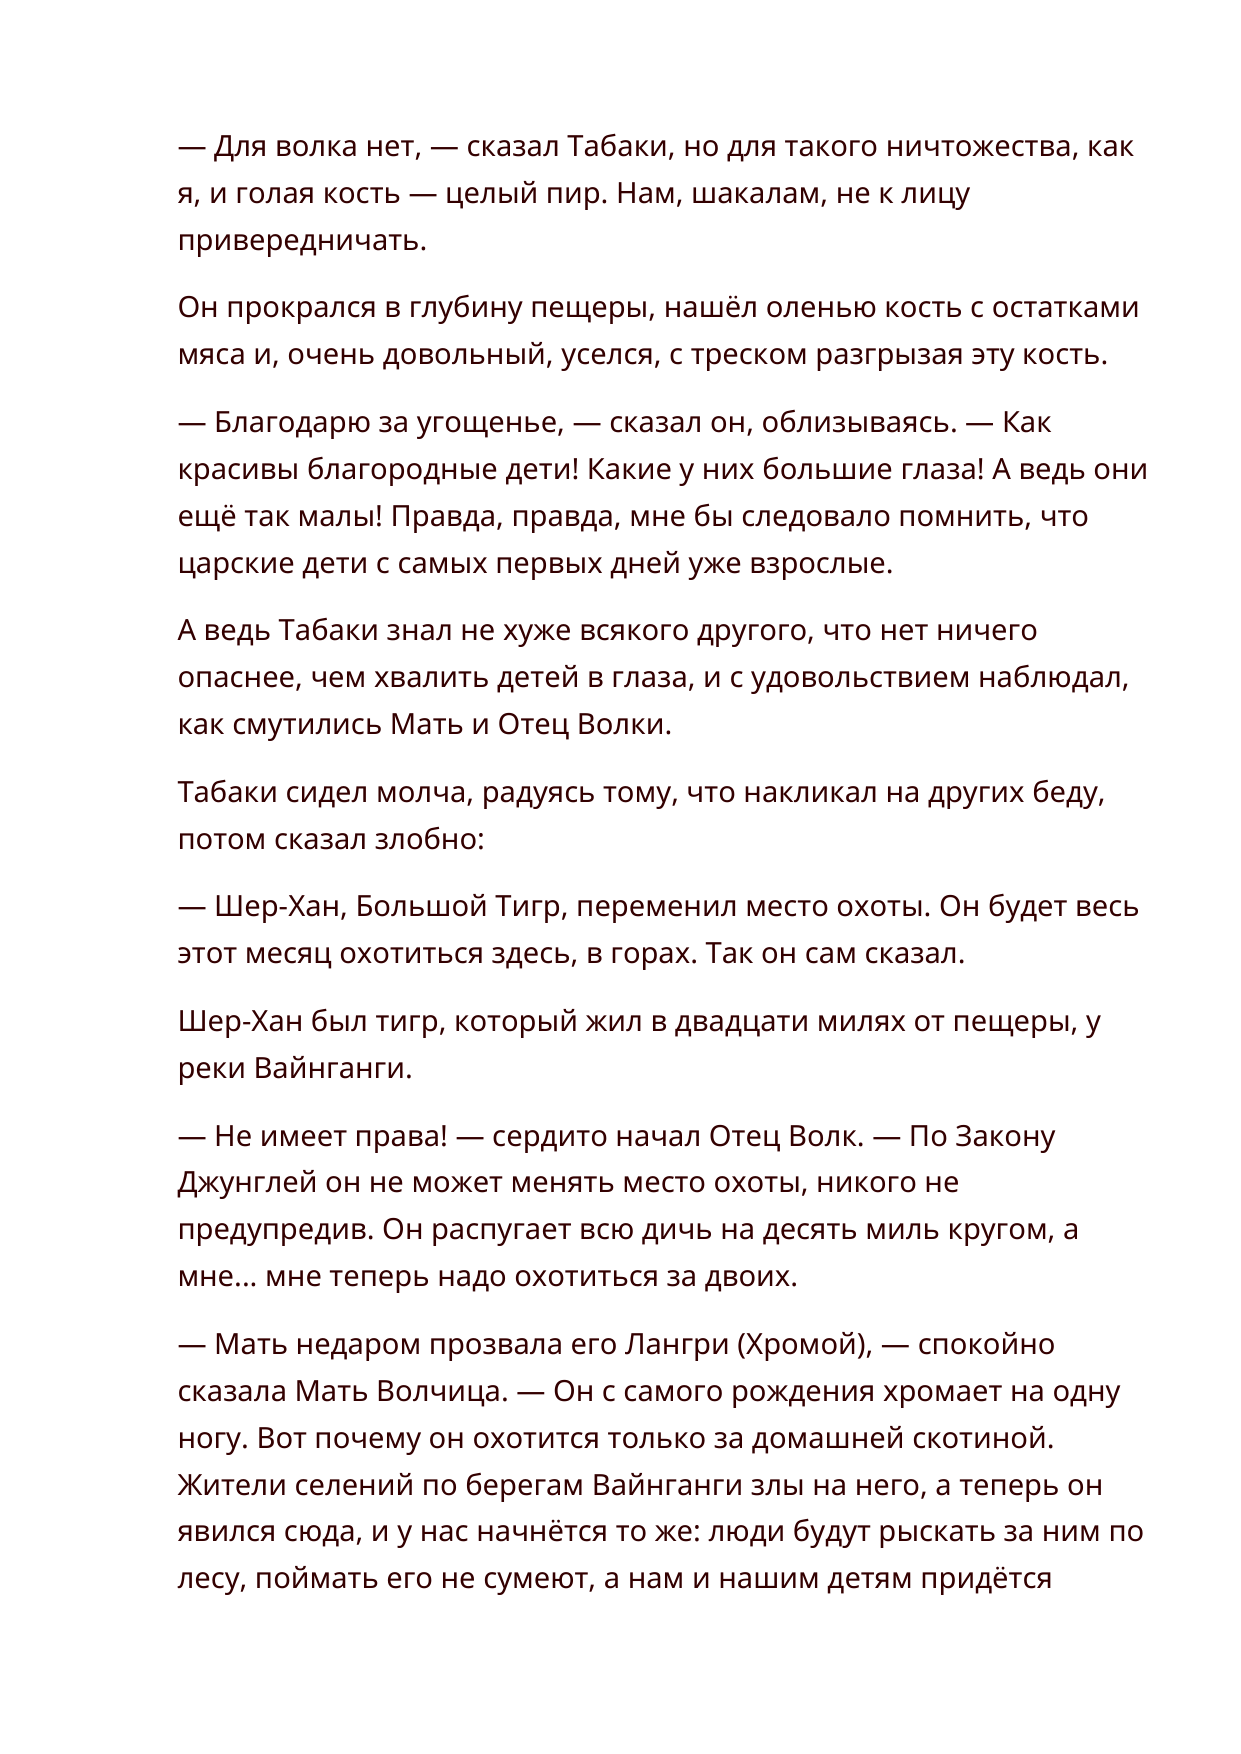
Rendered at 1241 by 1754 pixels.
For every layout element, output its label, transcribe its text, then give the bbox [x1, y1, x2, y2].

text Он прокрался в глубину пещеры, нашёл оленью кость с остатками мяса и, очень довольный, уселся, с треском разгрызая эту кость. [177, 279, 1152, 373]
text А ведь Табаки знал не хуже всякого другого, что нет ничего опаснее, чем хвалить детей в глаза, и с удовольствием наблюдал, как смутились Мать и Отец Волки. [177, 602, 1152, 743]
text — Мать недаром прозвала его Лангри (Хромой), — спокойно сказала Мать Волчица. — Он с самого рождения хромает на одну ногу. Вот почему он охотится только за домашней скотиной. Жители селений по берегам Вайнганги злы на него, а теперь он явился сюда, и у нас начнётся то же: люди будут рыскать за ним по лесу, поймать его не сумеют, а нам и нашим детям придётся [177, 1316, 1152, 1597]
text — Благодарю за угощенье, — сказал он, облизываясь. — Как красивы благородные дети! Какие у них большие глаза! А ведь они ещё так малы! Правда, правда, мне бы следовало помнить, что царские дети с самых первых дней уже взрослые. [177, 394, 1152, 582]
text — Для волка нет, — сказал Табаки, но для такого ничтожества, как я, и голая кость — целый пир. Нам, шакалам, не к лицу привередничать. [177, 118, 1152, 259]
text — Не имеет права! — сердито начал Отец Волк. — По Закону Джунглей он не может менять место охоты, никого не предупредив. Он распугает всю дичь на десять миль кругом, а мне... мне теперь надо охотиться за двоих. [177, 1108, 1152, 1295]
text — Шер-Хан, Большой Тигр, переменил место охоты. Он будет весь этот месяц охотиться здесь, в горах. Так он сам сказал. [177, 878, 1152, 972]
text Табаки сидел молча, радуясь тому, что накликал на других беду, потом сказал злобно: [177, 764, 1152, 858]
text Шер-Хан был тигр, который жил в двадцати милях от пещеры, у реки Вайнганги. [177, 993, 1152, 1087]
